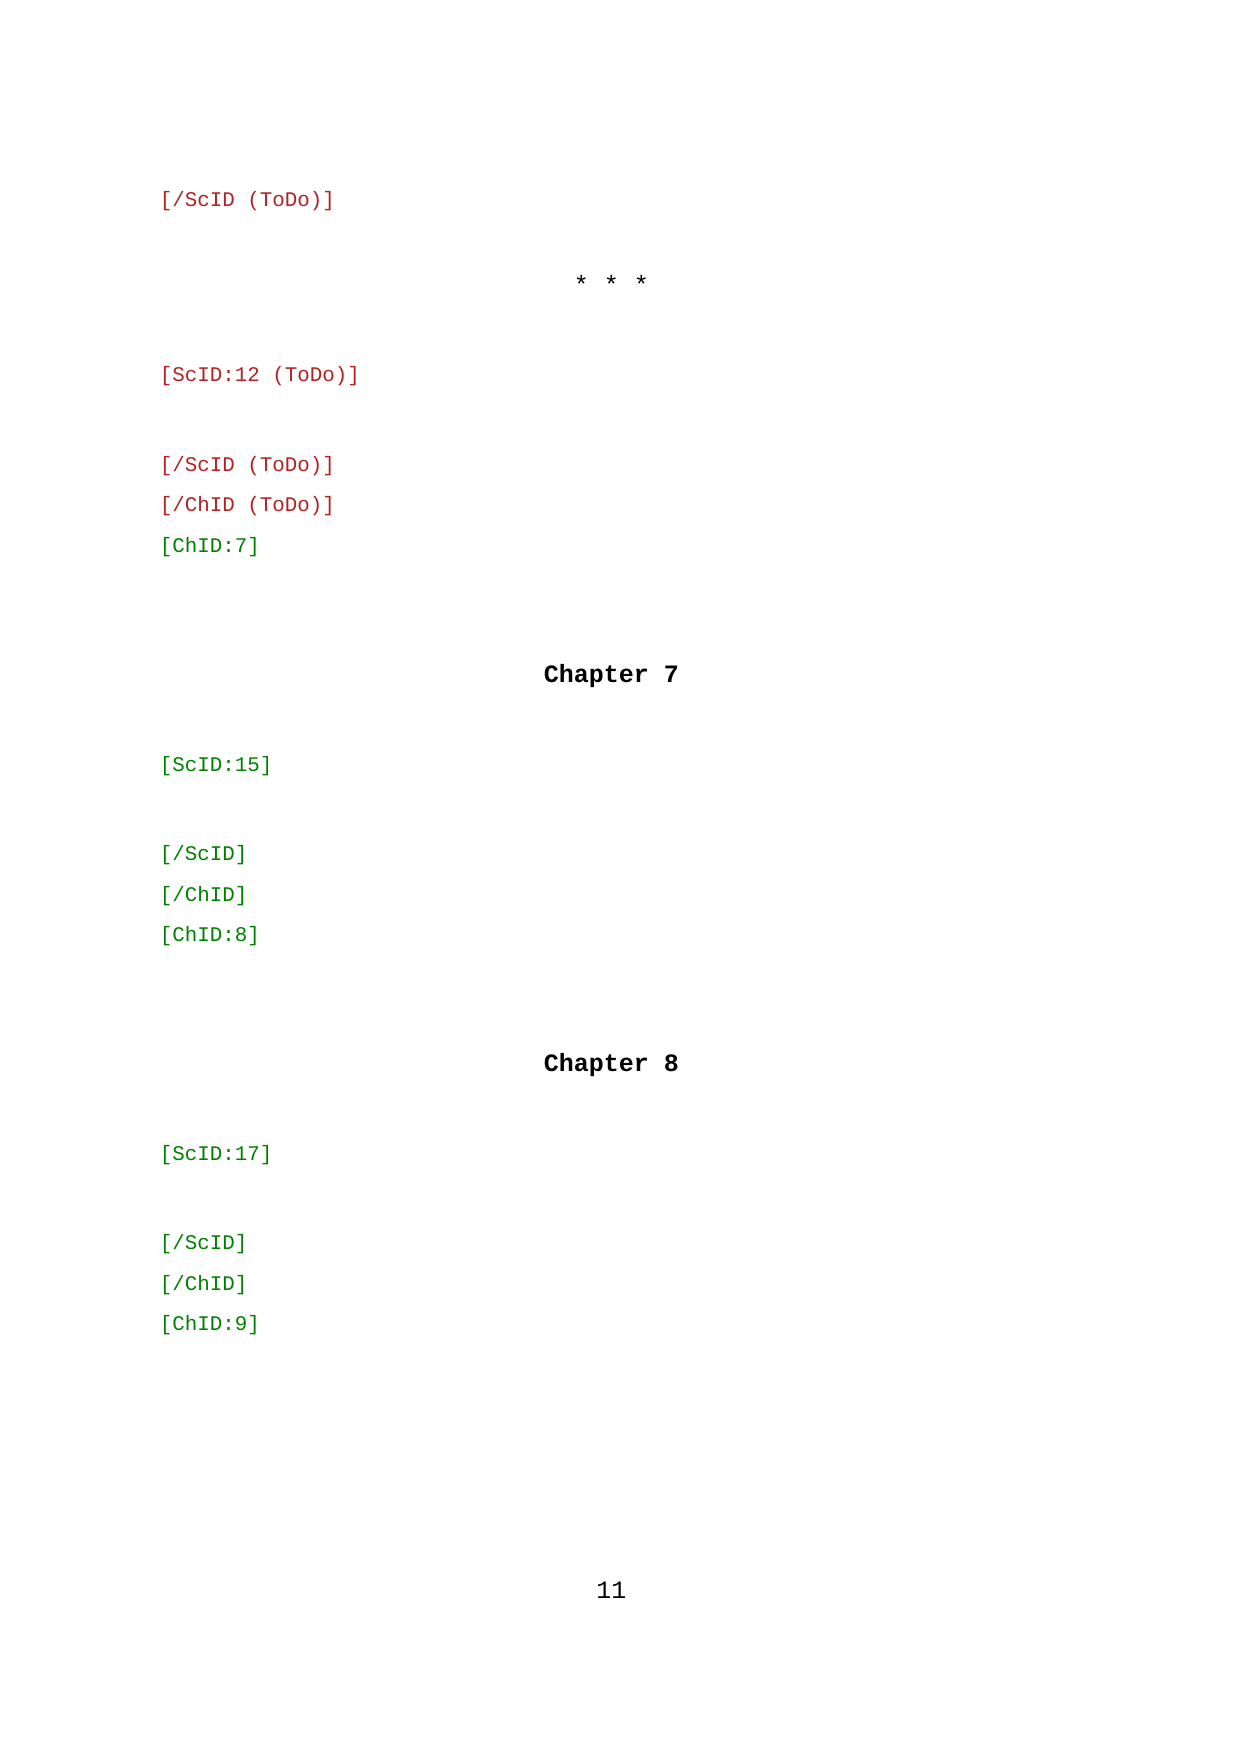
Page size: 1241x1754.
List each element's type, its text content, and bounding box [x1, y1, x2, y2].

text [ChID:9] [159, 1313, 1063, 1337]
text [/ChID] [159, 883, 1063, 907]
text [/ChID] [159, 1273, 1063, 1296]
text [ScID:17] [159, 1143, 1063, 1166]
text [/ScID (ToDo)] [159, 454, 1063, 477]
subtitle * * * [159, 273, 1063, 301]
text [/ChID (ToDo)] [159, 494, 1063, 518]
subtitle Chapter 7 [159, 662, 1063, 690]
text [/ScID (ToDo)] [159, 189, 1063, 213]
text [/ScID] [159, 843, 1063, 867]
text [ChID:8] [159, 924, 1063, 948]
text [/ScID] [159, 1232, 1063, 1256]
text [ScID:15] [159, 754, 1063, 777]
text [ScID:12 (ToDo)] [159, 364, 1063, 388]
subtitle Chapter 8 [159, 1051, 1063, 1079]
text [ChID:7] [159, 535, 1063, 559]
